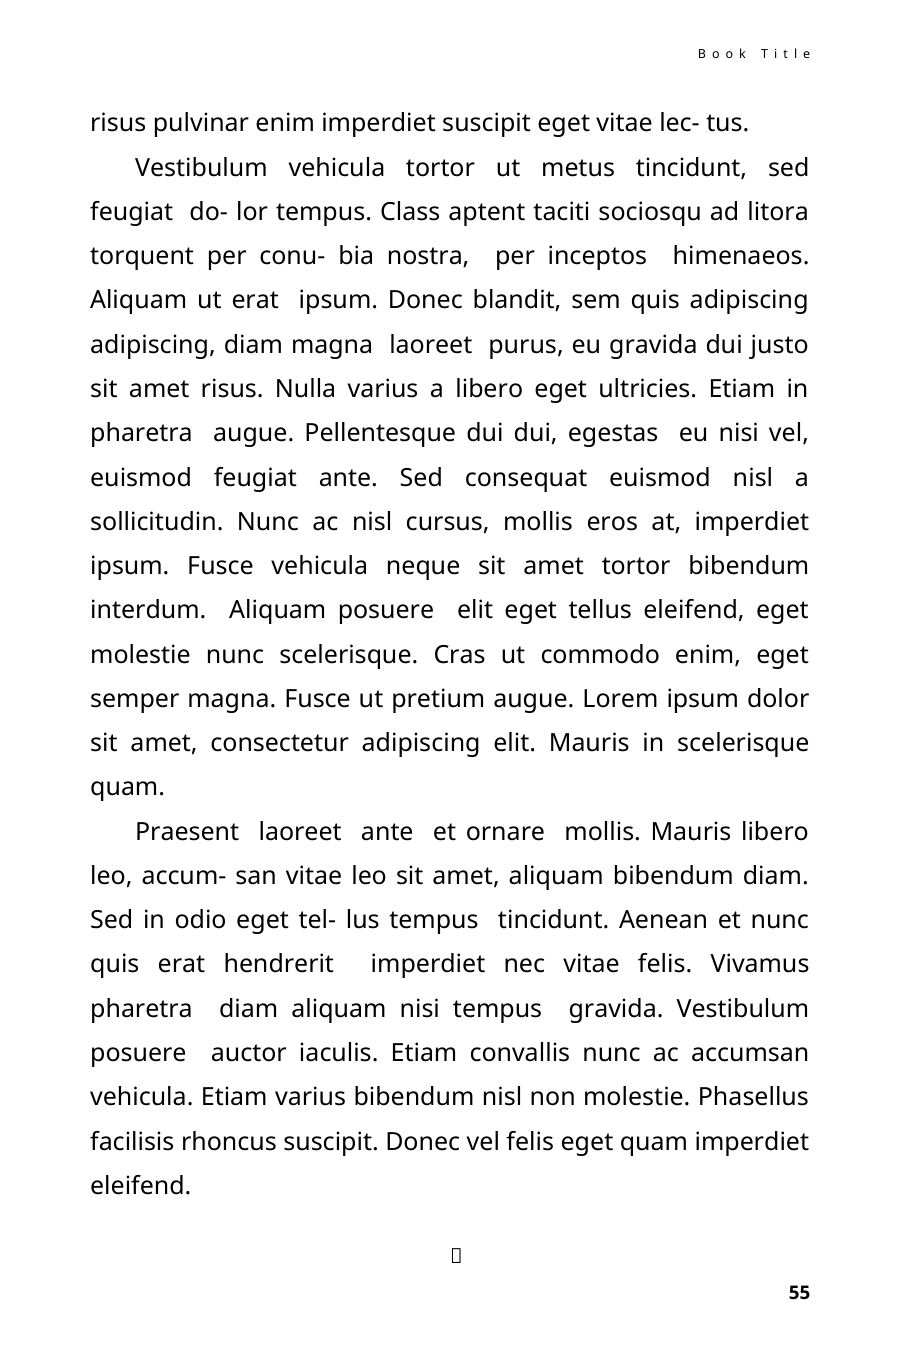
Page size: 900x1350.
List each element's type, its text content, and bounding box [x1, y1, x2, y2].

text Vestibulum vehicula tortor ut metus tincidunt, sed feugiat do- lor tempus. Class aptent taciti sociosqu ad litora torquent per conu- bia nostra, per inceptos himenaeos. Aliquam ut erat ipsum. Donec blandit, sem quis adipiscing adipiscing, diam magna laoreet purus, eu gravida dui justo sit amet risus. Nulla varius a libero eget ultricies. Etiam in pharetra augue. Pellentesque dui dui, egestas eu nisi vel, euismod feugiat ante. Sed consequat euismod nisl a sollicitudin. Nunc ac nisl cursus, mollis eros at, imperdiet ipsum. Fusce vehicula neque sit amet tortor bibendum interdum. Aliquam posuere elit eget tellus eleifend, eget molestie nunc scelerisque. Cras ut commodo enim, eget semper magna. Fusce ut pretium augue. Lorem ipsum dolor sit amet, consectetur adipiscing elit. Mauris in scelerisque quam. [90, 149, 810, 803]
text Praesent laoreet ante et ornare mollis. Mauris libero leo, accum- san vitae leo sit amet, aliquam bibendum diam. Sed in odio eget tel- lus tempus tincidunt. Aenean et nunc quis erat hendrerit imperdiet nec vitae felis. Vivamus pharetra diam aliquam nisi tempus gravida. Vestibulum posuere auctor iaculis. Etiam convallis nunc ac accumsan vehicula. Etiam varius bibendum nisl non molestie. Phasellus facilisis rhoncus suscipit. Donec vel felis eget quam imperdiet eleifend. [90, 813, 810, 1202]
text risus pulvinar enim imperdiet suscipit eget vitae lec- tus. [90, 105, 810, 139]
